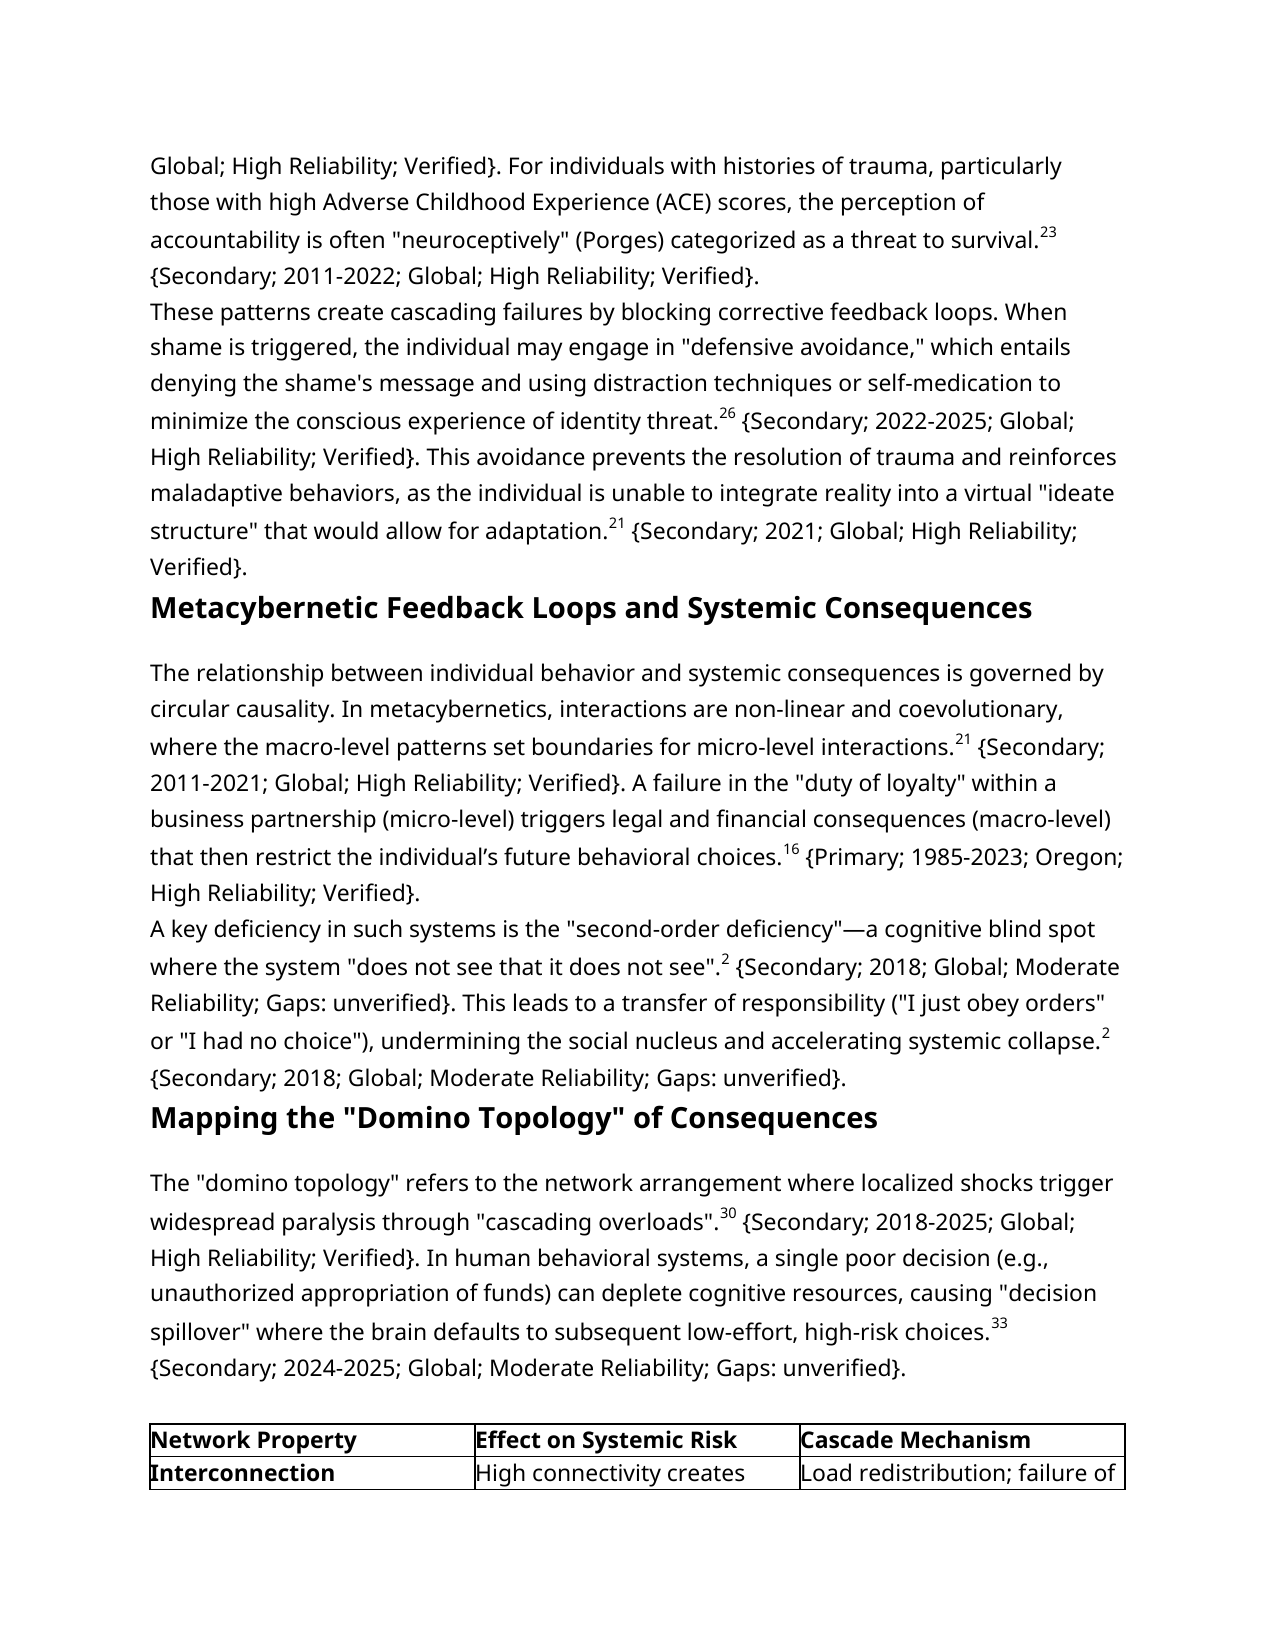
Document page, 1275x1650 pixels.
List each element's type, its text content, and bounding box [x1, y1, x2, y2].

text The relationship between individual behavior and systemic consequences is governed by circular causality. In metacybernetics, interactions are non-linear and coevolutionary, where the macro-level patterns set boundaries for micro-level interactions.21 {Secondary; 2011-2021; Global; High Reliability; Verified}. A failure in the "duty of loyalty" within a business partnership (micro-level) triggers legal and financial consequences (macro-level) that then restrict the individual’s future behavioral choices.16 {Primary; 1985-2023; Oregon; High Reliability; Verified}. [150, 657, 1125, 908]
text The "domino topology" refers to the network arrangement where localized shocks trigger widespread paralysis through "cascading overloads".30 {Secondary; 2018-2025; Global; High Reliability; Verified}. In human behavioral systems, a single poor decision (e.g., unauthorized appropriation of funds) can deplete cognitive resources, causing "decision spillover" where the brain defaults to subsequent low-effort, high-risk choices.33 {Secondary; 2024-2025; Global; Moderate Reliability; Gaps: unverified}. [150, 1167, 1125, 1383]
text Global; High Reliability; Verified}. For individuals with histories of trauma, particularly those with high Adverse Childhood Experience (ACE) scores, the perception of accountability is often "neuroceptively" (Porges) categorized as a threat to survival.23 {Secondary; 2011-2022; Global; High Reliability; Verified}. [150, 150, 1125, 291]
table_header Network Property [151, 1425, 474, 1456]
subtitle Metacybernetic Feedback Loops and Systemic Consequences [150, 587, 1125, 627]
table_header Cascade Mechanism [801, 1425, 1124, 1456]
table_cell Load redistribution; failure of [801, 1457, 1124, 1488]
table_cell High connectivity creates [476, 1457, 799, 1488]
table_header Effect on Systemic Risk [476, 1425, 799, 1456]
subtitle Mapping the "Domino Topology" of Consequences [150, 1097, 1125, 1137]
text A key deficiency in such systems is the "second-order deficiency"—a cognitive blind spot where the system "does not see that it does not see".2 {Secondary; 2018; Global; Moderate Reliability; Gaps: unverified}. This leads to a transfer of responsibility ("I just obey orders" or "I had no choice"), undermining the social nucleus and accelerating systemic collapse.2 {Secondary; 2018; Global; Moderate Reliability; Gaps: unverified}. [150, 913, 1125, 1093]
table_cell Interconnection [151, 1457, 474, 1488]
text These patterns create cascading failures by blocking corrective feedback loops. When shame is triggered, the individual may engage in "defensive avoidance," which entails denying the shame's message and using distraction techniques or self-medication to minimize the conscious experience of identity threat.26 {Secondary; 2022-2025; Global; High Reliability; Verified}. This avoidance prevents the resolution of trauma and reinforces maladaptive behaviors, as the individual is unable to integrate reality into a virtual "ideate structure" that would allow for adaptation.21 {Secondary; 2021; Global; High Reliability; Verified}. [150, 296, 1125, 582]
